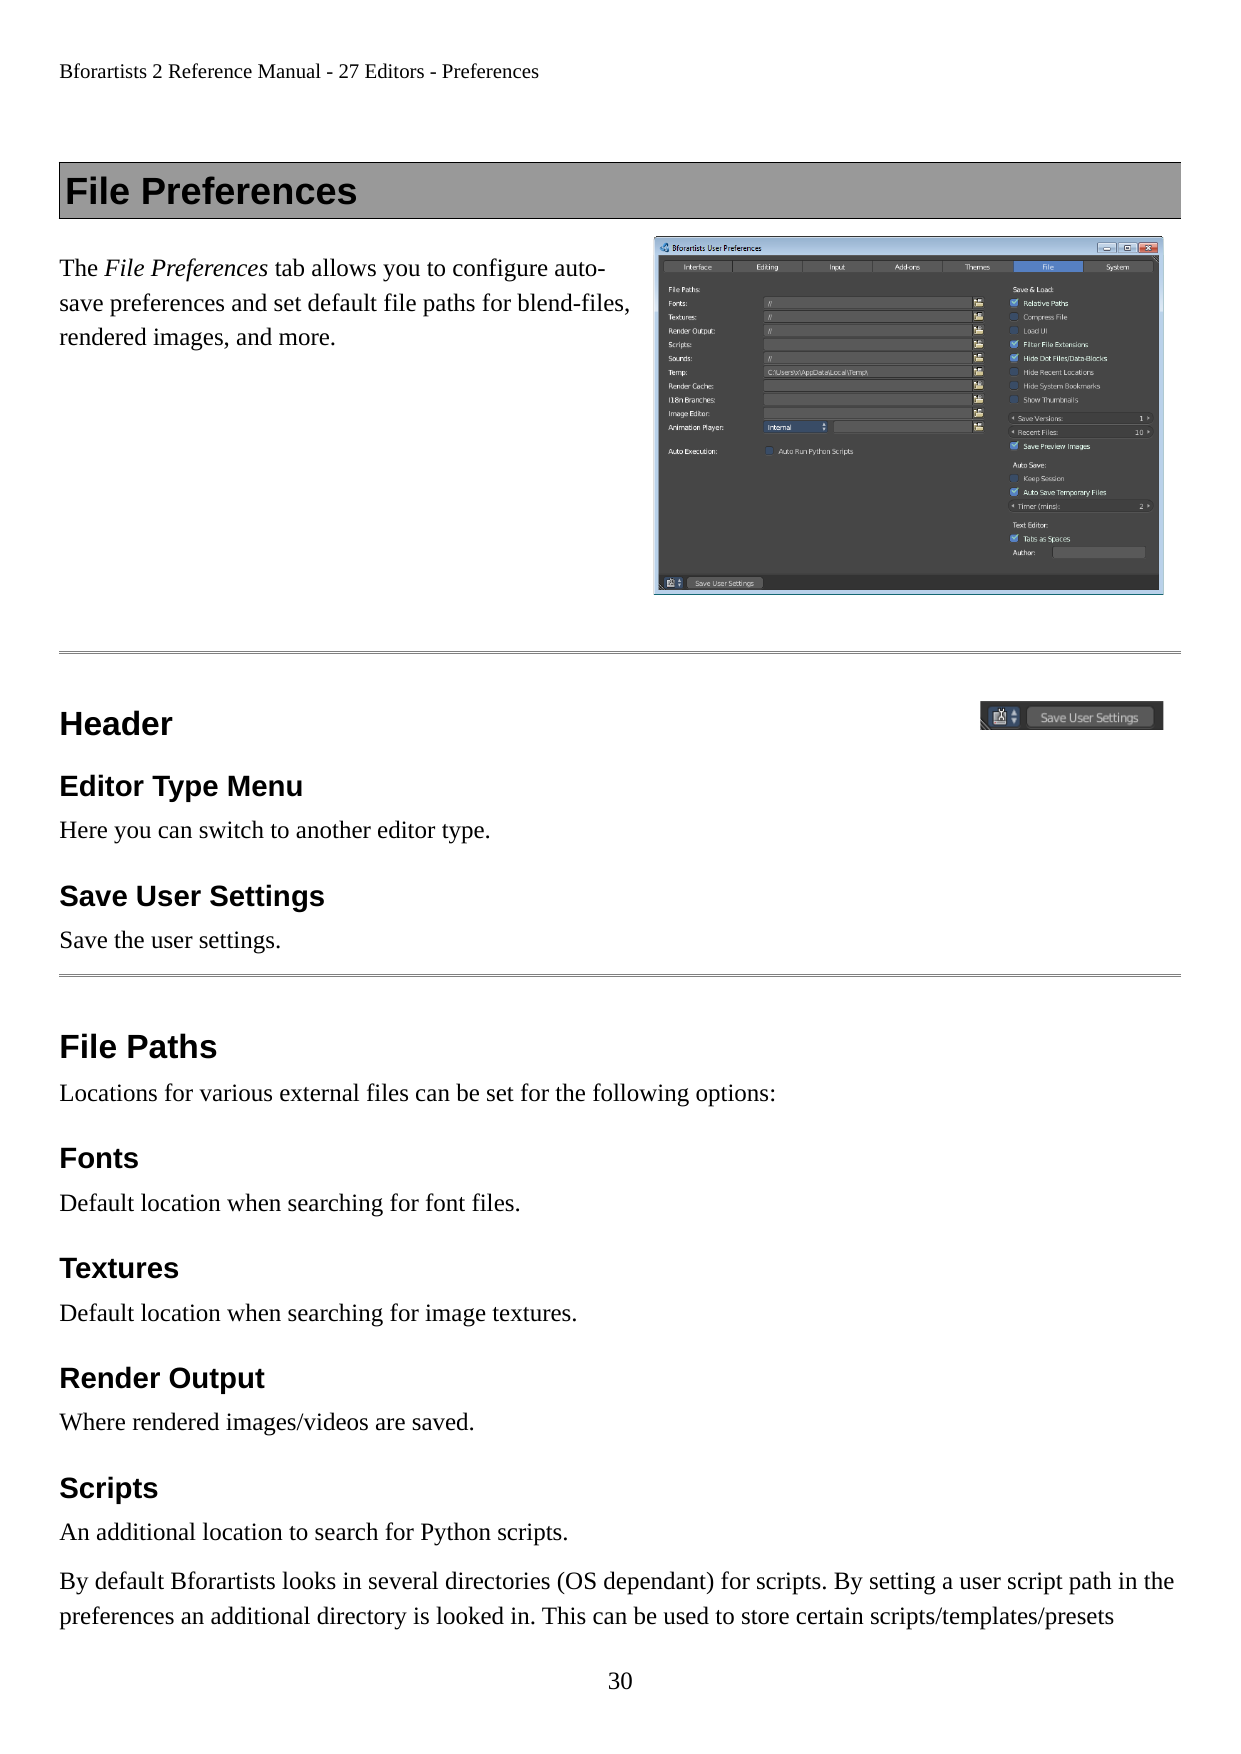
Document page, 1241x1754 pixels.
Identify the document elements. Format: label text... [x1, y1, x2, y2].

text Default location when searching for image textures. [59, 1298, 1181, 1326]
subtitle File Paths [59, 1027, 1181, 1065]
text By default Bforartists looks in several directories (OS dependant) for scripts. By setting a user script path in the preferences an additional directory is looked in. This can be used to store certain scripts/templates/presets [59, 1566, 1181, 1630]
text Here you can switch to another editor type. [59, 815, 1181, 844]
picture [980, 701, 1164, 730]
subtitle Textures [59, 1251, 1181, 1285]
subtitle Render Output [59, 1361, 1181, 1395]
subtitle Fonts [59, 1141, 1181, 1175]
subtitle Editor Type Menu [59, 769, 1181, 803]
subtitle Save User Settings [59, 879, 1181, 913]
text The File Preferences tab allows you to configure auto-save preferences and set default file paths for blend-files, rendered images, and more. [59, 219, 1181, 351]
picture [653, 236, 1164, 595]
text Where rendered images/videos are saved. [59, 1407, 1181, 1436]
text An additional location to search for Python scripts. [59, 1517, 1181, 1546]
subtitle Header [59, 703, 1181, 742]
table_header File Preferences [60, 163, 1181, 218]
text Locations for various external files can be set for the following options: [59, 1078, 1181, 1107]
text Save the user settings. [59, 925, 1181, 954]
text Default location when searching for font files. [59, 1188, 1181, 1216]
subtitle Scripts [59, 1471, 1181, 1505]
